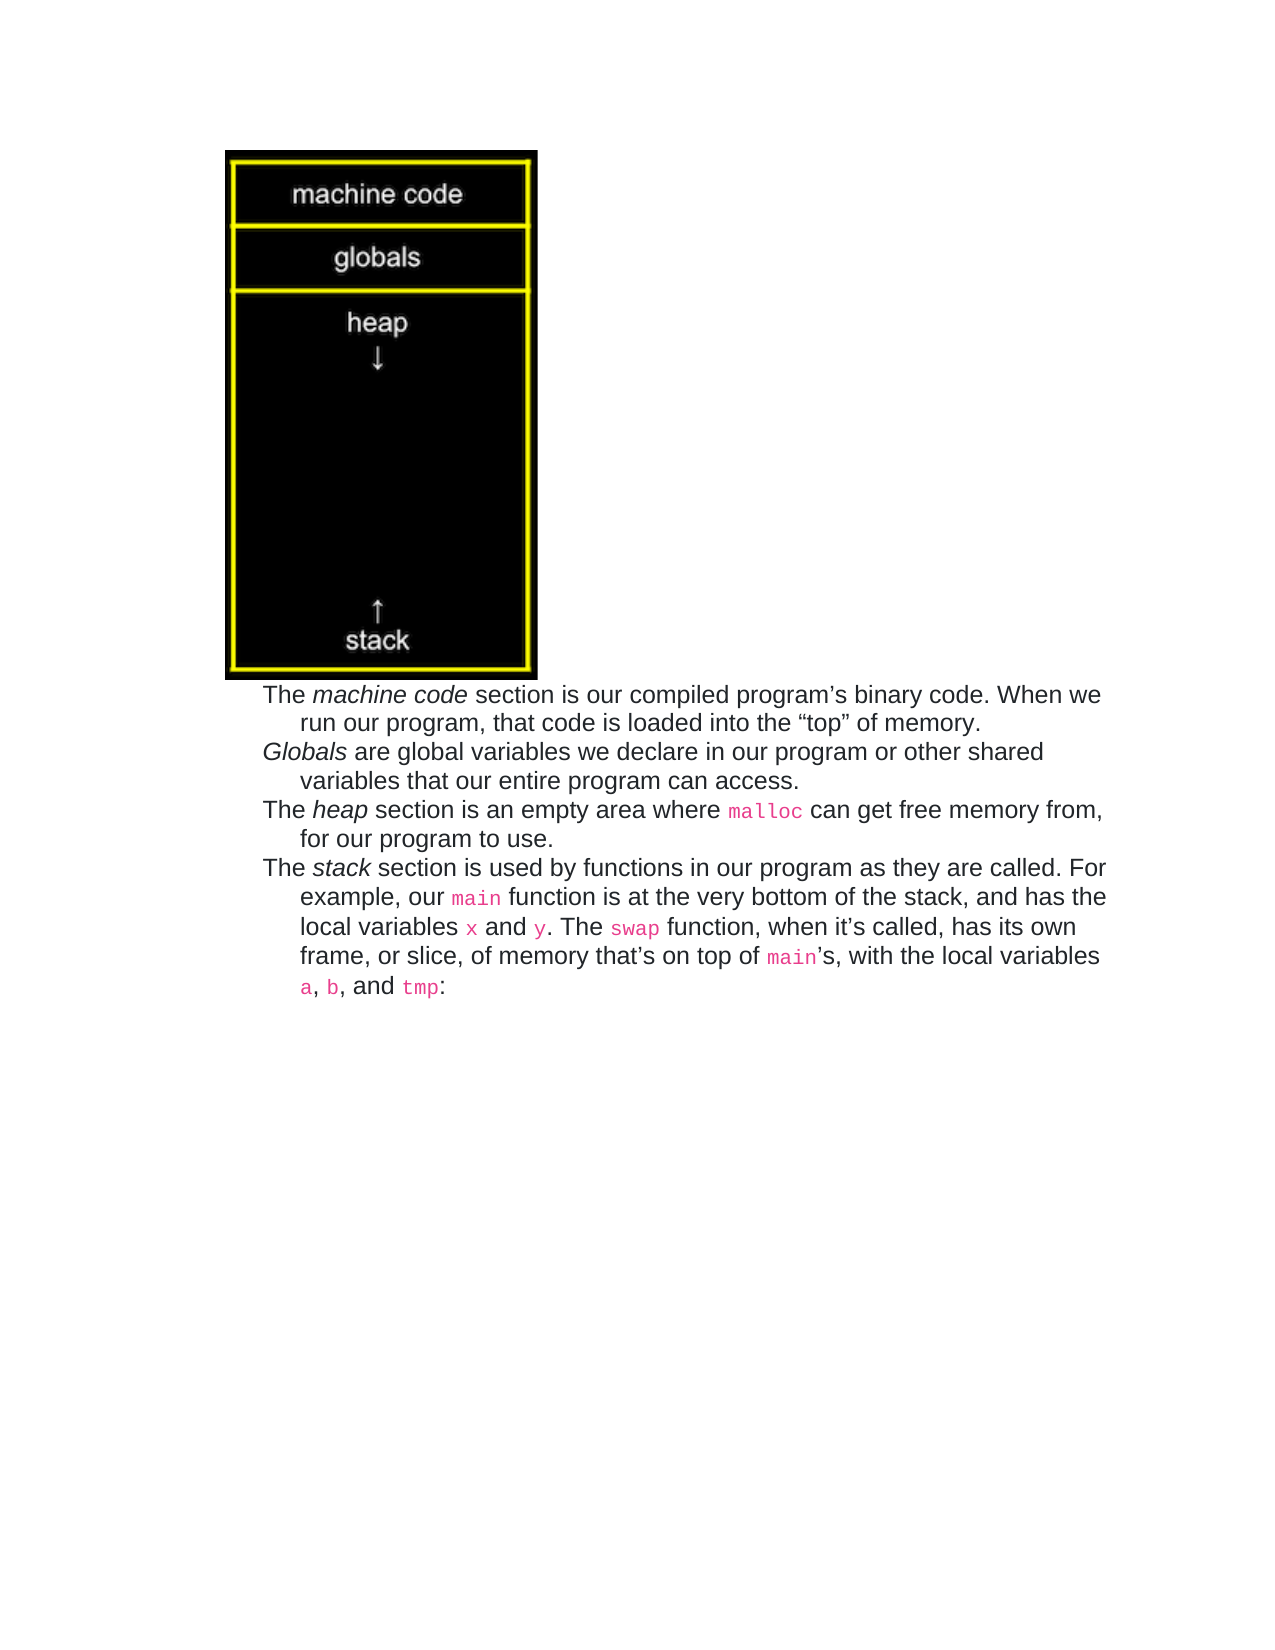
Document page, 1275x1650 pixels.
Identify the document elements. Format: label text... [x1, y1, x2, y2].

list [187, 150, 225, 680]
list The machine code section is our compiled program’s binary code. When we run our program, that code is loaded into the “top” of memory. [262, 680, 1125, 737]
list Globals are global variables we declare in our program or other shared variables that our entire program can access. [262, 737, 1125, 795]
picture [225, 150, 538, 680]
list The heap section is an empty area where malloc can get free memory from, for our program to use. [262, 795, 1125, 853]
list [538, 150, 1125, 680]
list The stack section is used by functions in our program as they are called. For example, our main function is at the very bottom of the stack, and has the local variables x and y. The swap function, when it’s called, has its own frame, or slice, of memory that’s on top of main’s, with the local variables a, b, and tmp: [262, 853, 1125, 1001]
